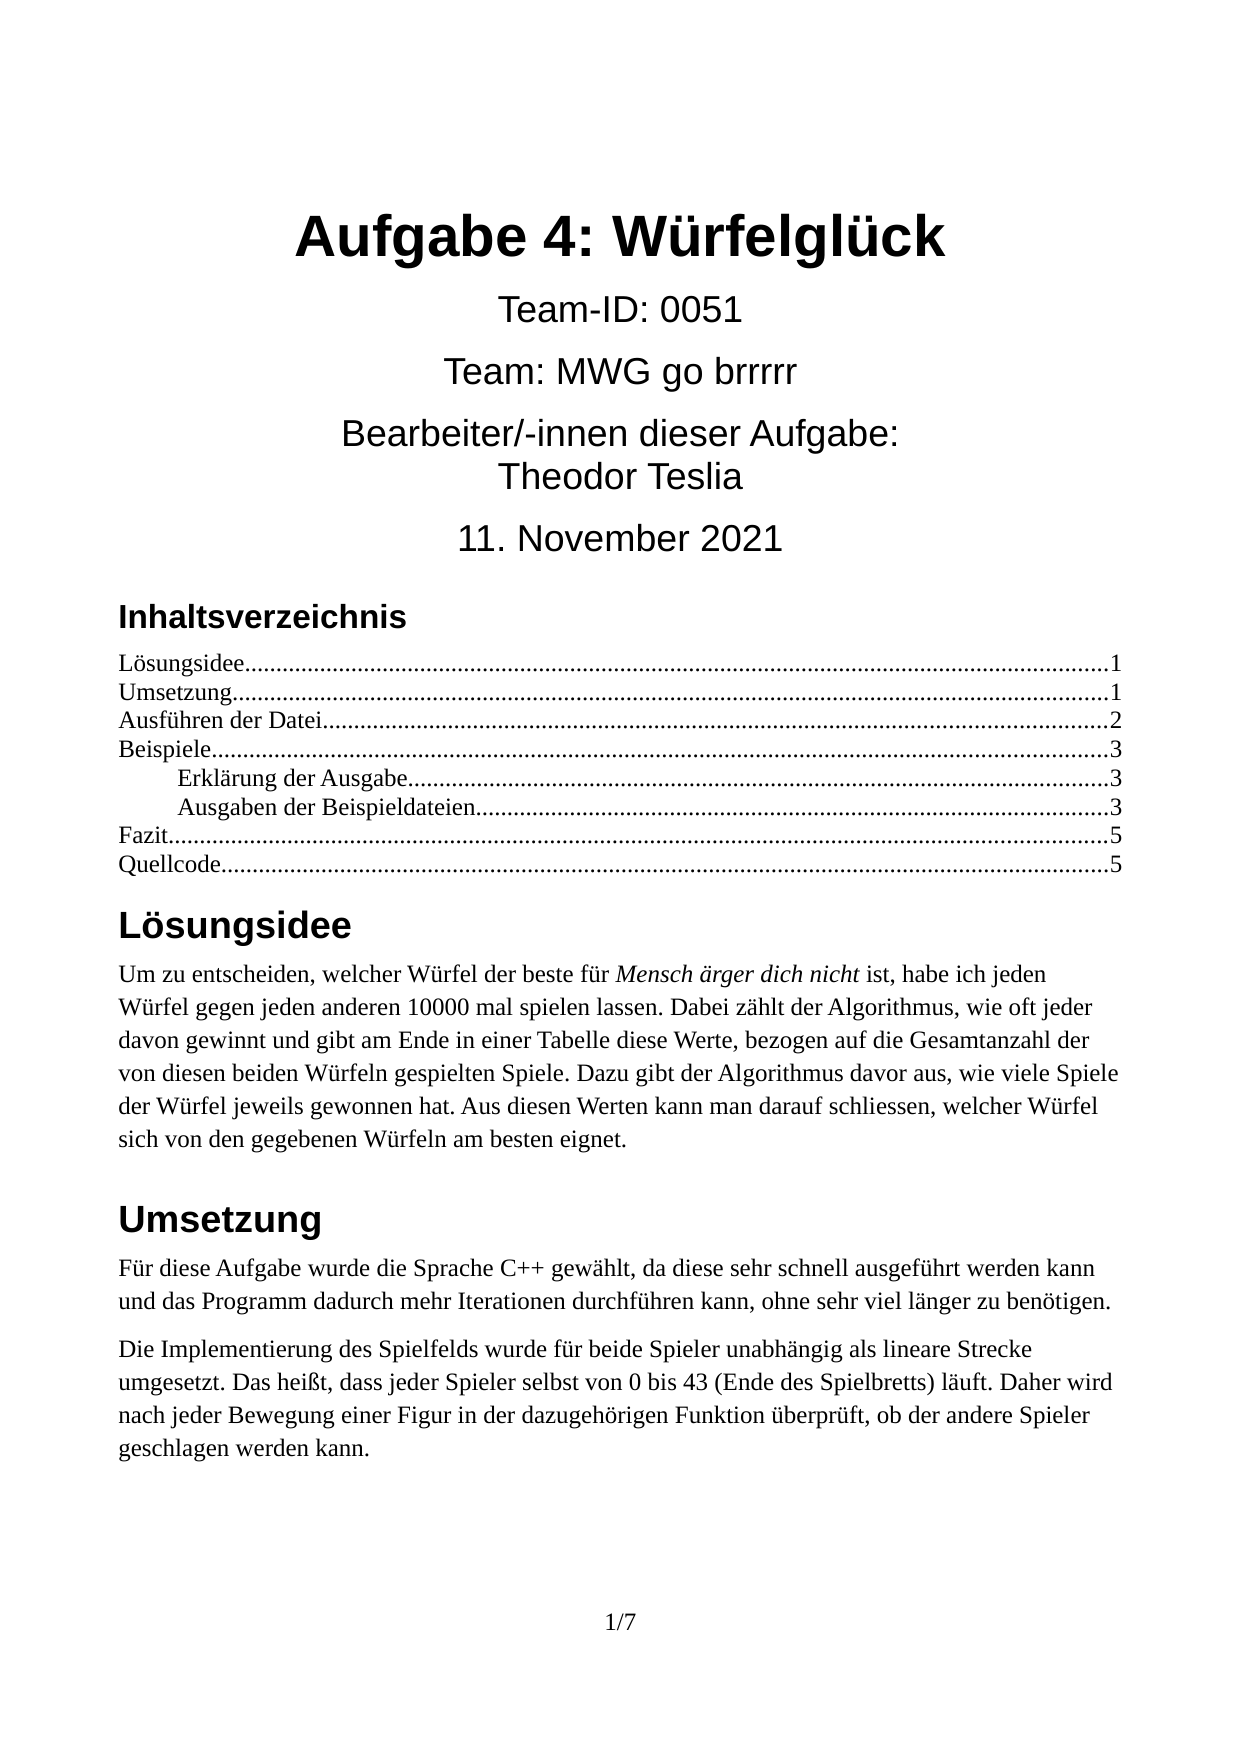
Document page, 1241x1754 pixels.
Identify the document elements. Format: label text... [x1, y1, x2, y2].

subtitle Umsetzung [118, 1197, 1122, 1241]
subtitle Bearbeiter/-innen dieser Aufgabe: Theodor Teslia [118, 411, 1122, 498]
text Quellcode 5 [118, 849, 1122, 878]
text Umsetzung 1 [118, 677, 1122, 706]
text Beispiele 3 [118, 734, 1122, 763]
subtitle Inhaltsverzeichnis [118, 597, 1122, 636]
text Ausgaben der Beispieldateien 3 [177, 792, 1122, 821]
text Fazit 5 [118, 821, 1122, 849]
subtitle Team: MWG go brrrrr [118, 349, 1122, 393]
text Um zu entscheiden, welcher Würfel der beste für Mensch ärger dich nicht ist, habe ich jeden Würfel gegen jeden anderen 10000 mal spielen lassen. Dabei zählt der Algorithmus, wie oft jeder davon gewinnt und gibt am Ende in einer Tabelle diese Werte, bezogen auf die Gesamtanzahl der von diesen beiden Würfeln gespielten Spiele. Dazu gibt der Algorithmus davor aus, wie viele Spiele der Würfel jeweils gewonnen hat. Aus diesen Werten kann man darauf schliessen, welcher Würfel sich von den gegebenen Würfeln am besten eignet. [118, 959, 1122, 1153]
text Ausführen der Datei 2 [118, 706, 1122, 734]
text Erklärung der Ausgabe 3 [177, 763, 1122, 792]
subtitle Team-ID: 0051 [118, 288, 1122, 331]
text Für diese Aufgabe wurde die Sprache C++ gewählt, da diese sehr schnell ausgeführt werden kann und das Programm dadurch mehr Iterationen durchführen kann, ohne sehr viel länger zu benötigen. [118, 1253, 1122, 1315]
title Aufgabe 4: Würfelglück [118, 202, 1122, 269]
text Die Implementierung des Spielfelds wurde für beide Spieler unabhängig als lineare Strecke umgesetzt. Das heißt, dass jeder Spieler selbst von 0 bis 43 (Ende des Spielbretts) läuft. Daher wird nach jeder Bewegung einer Figur in der dazugehörigen Funktion überprüft, ob der andere Spieler geschlagen werden kann. [118, 1334, 1122, 1461]
subtitle Lösungsidee [118, 903, 1122, 947]
subtitle 11. November 2021 [118, 516, 1122, 559]
text Lösungsidee 1 [118, 648, 1122, 677]
